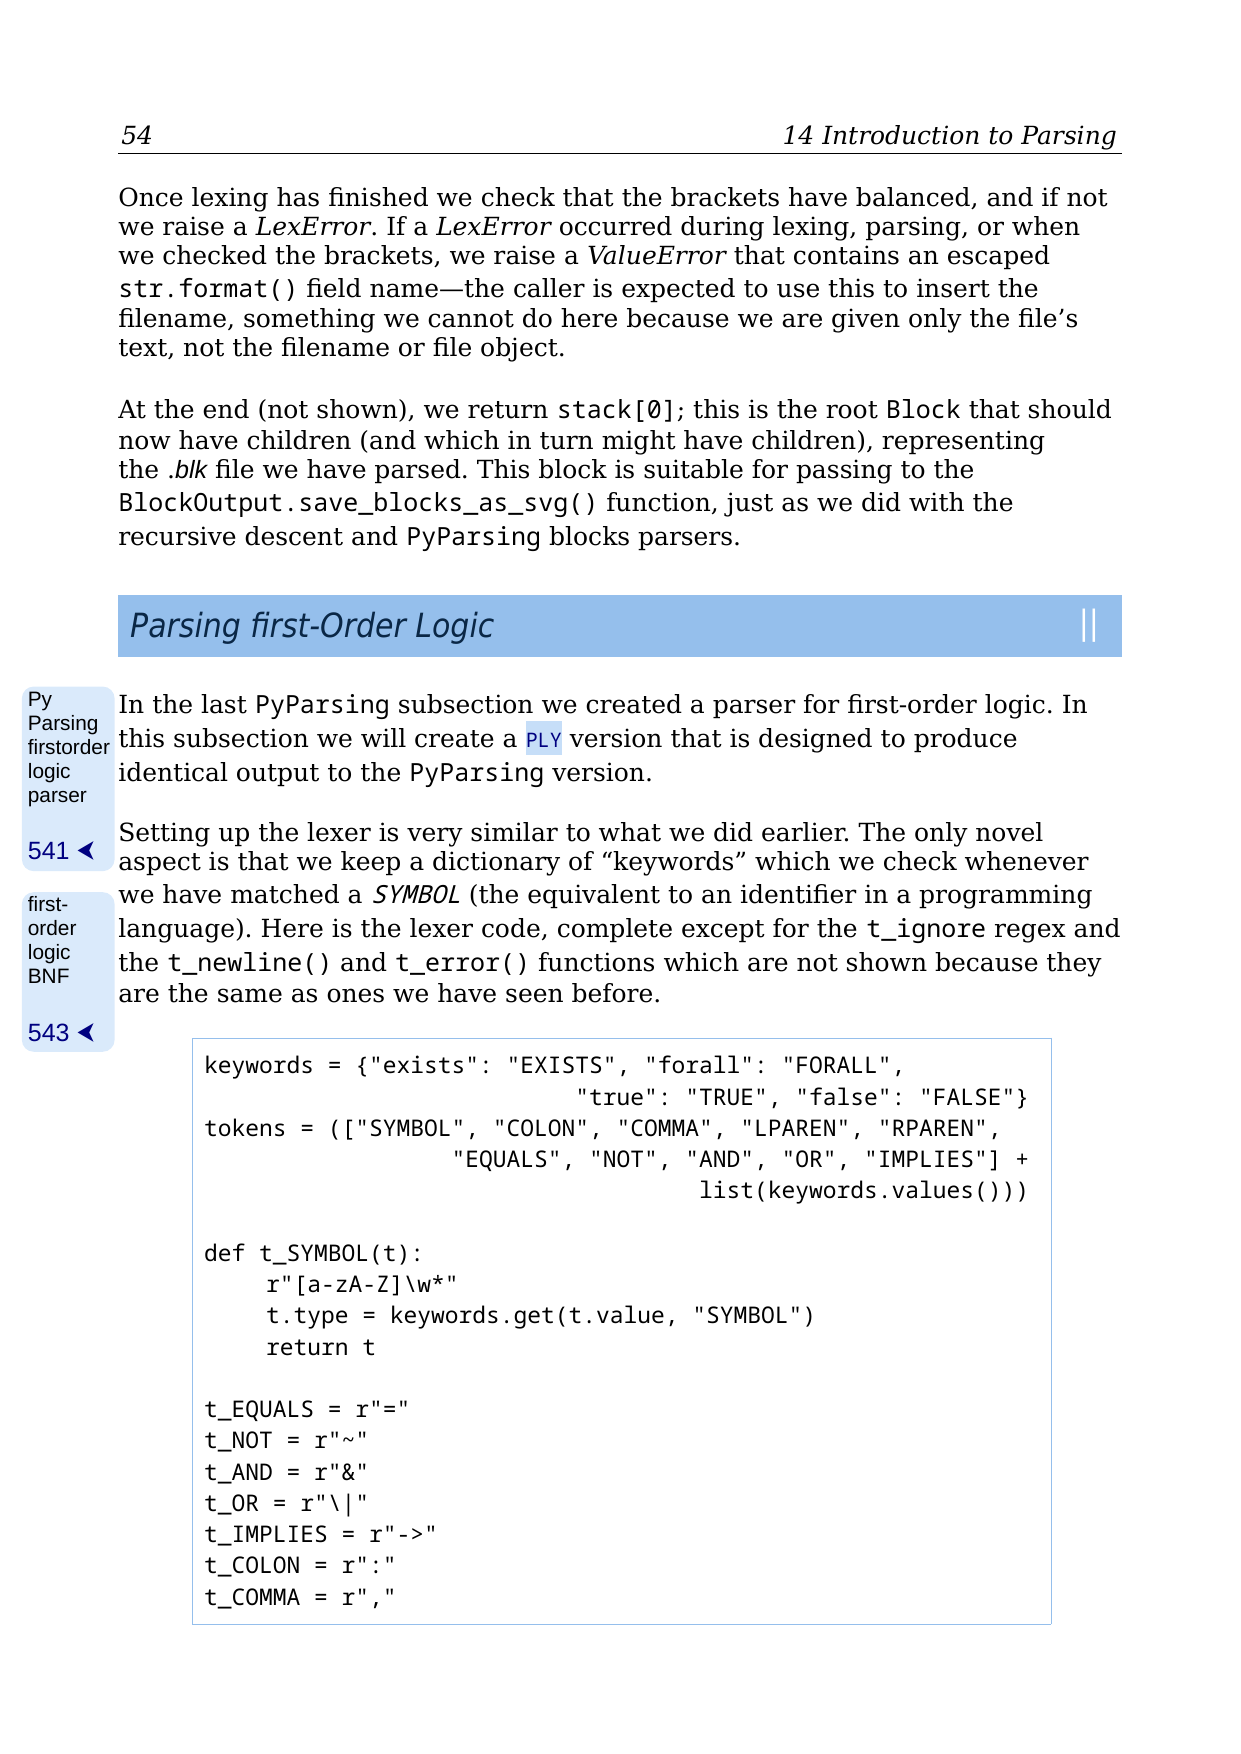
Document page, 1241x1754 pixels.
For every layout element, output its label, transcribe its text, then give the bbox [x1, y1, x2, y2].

text r"[a-zA-Z]\w*" [193, 1256, 1051, 1287]
subtitle Parsing first-Order Logic [118, 595, 1122, 657]
text "true": "TRUE", "false": "FALSE"} [193, 1069, 1051, 1100]
text In the last PyParsing subsection we created a parser for first-order logic. In this subsection we will create a ply version that is designed to produce identical output to the PyParsing version. [118, 687, 1122, 789]
text t_COMMA = r"," [193, 1569, 1051, 1624]
text t_IMPLIES = r"->" [193, 1506, 1051, 1537]
text Setting up the lexer is very similar to what we did earlier. The only novel aspect is that we keep a dictionary of “keywords” which we check whenever we have matched a SYMBOL (the equivalent to an identifier in a programming language). Here is the lexer code, complete except for the t_ignore regex and the t_newline() and t_error() functions which are not shown because they are the same as ones we have seen before. [118, 818, 1122, 1008]
text tokens = (["SYMBOL", "COLON", "COMMA", "LPAREN", "RPAREN", [193, 1100, 1051, 1131]
text t.type = keywords.get(t.value, "SYMBOL") [193, 1287, 1051, 1319]
text Once lexing has finished we check that the brackets have balanced, and if not we raise a LexError. If a LexError occurred during lexing, parsing, or when we checked the brackets, we raise a ValueError that contains an escaped str.format() field name—the caller is expected to use this to insert the filename, something we cannot do here because we are given only the file’s text, not the filename or file object. [118, 183, 1122, 363]
text || [1063, 603, 1098, 642]
text return t [193, 1319, 1051, 1350]
text At the end (not shown), we return stack[0]; this is the root Block that should now have children (and which in turn might have children), representing the .blk file we have parsed. This block is suitable for passing to the BlockOutput.save_blocks_as_svg() function, just as we did with the recursive descent and PyParsing blocks parsers. [118, 392, 1122, 553]
text t_AND = r"&" [193, 1444, 1051, 1475]
text "EQUALS", "NOT", "AND", "OR", "IMPLIES"] + [193, 1131, 1051, 1162]
text t_NOT = r"~" [193, 1412, 1051, 1444]
text t_OR = r"\|" [193, 1475, 1051, 1506]
text def t_SYMBOL(t): [193, 1225, 1051, 1256]
text keywords = {"exists": "EXISTS", "forall": "FORALL", [193, 1039, 1051, 1069]
text list(keywords.values())) [193, 1162, 1051, 1194]
text t_EQUALS = r"=" [193, 1381, 1051, 1412]
text t_COLON = r":" [193, 1537, 1051, 1569]
